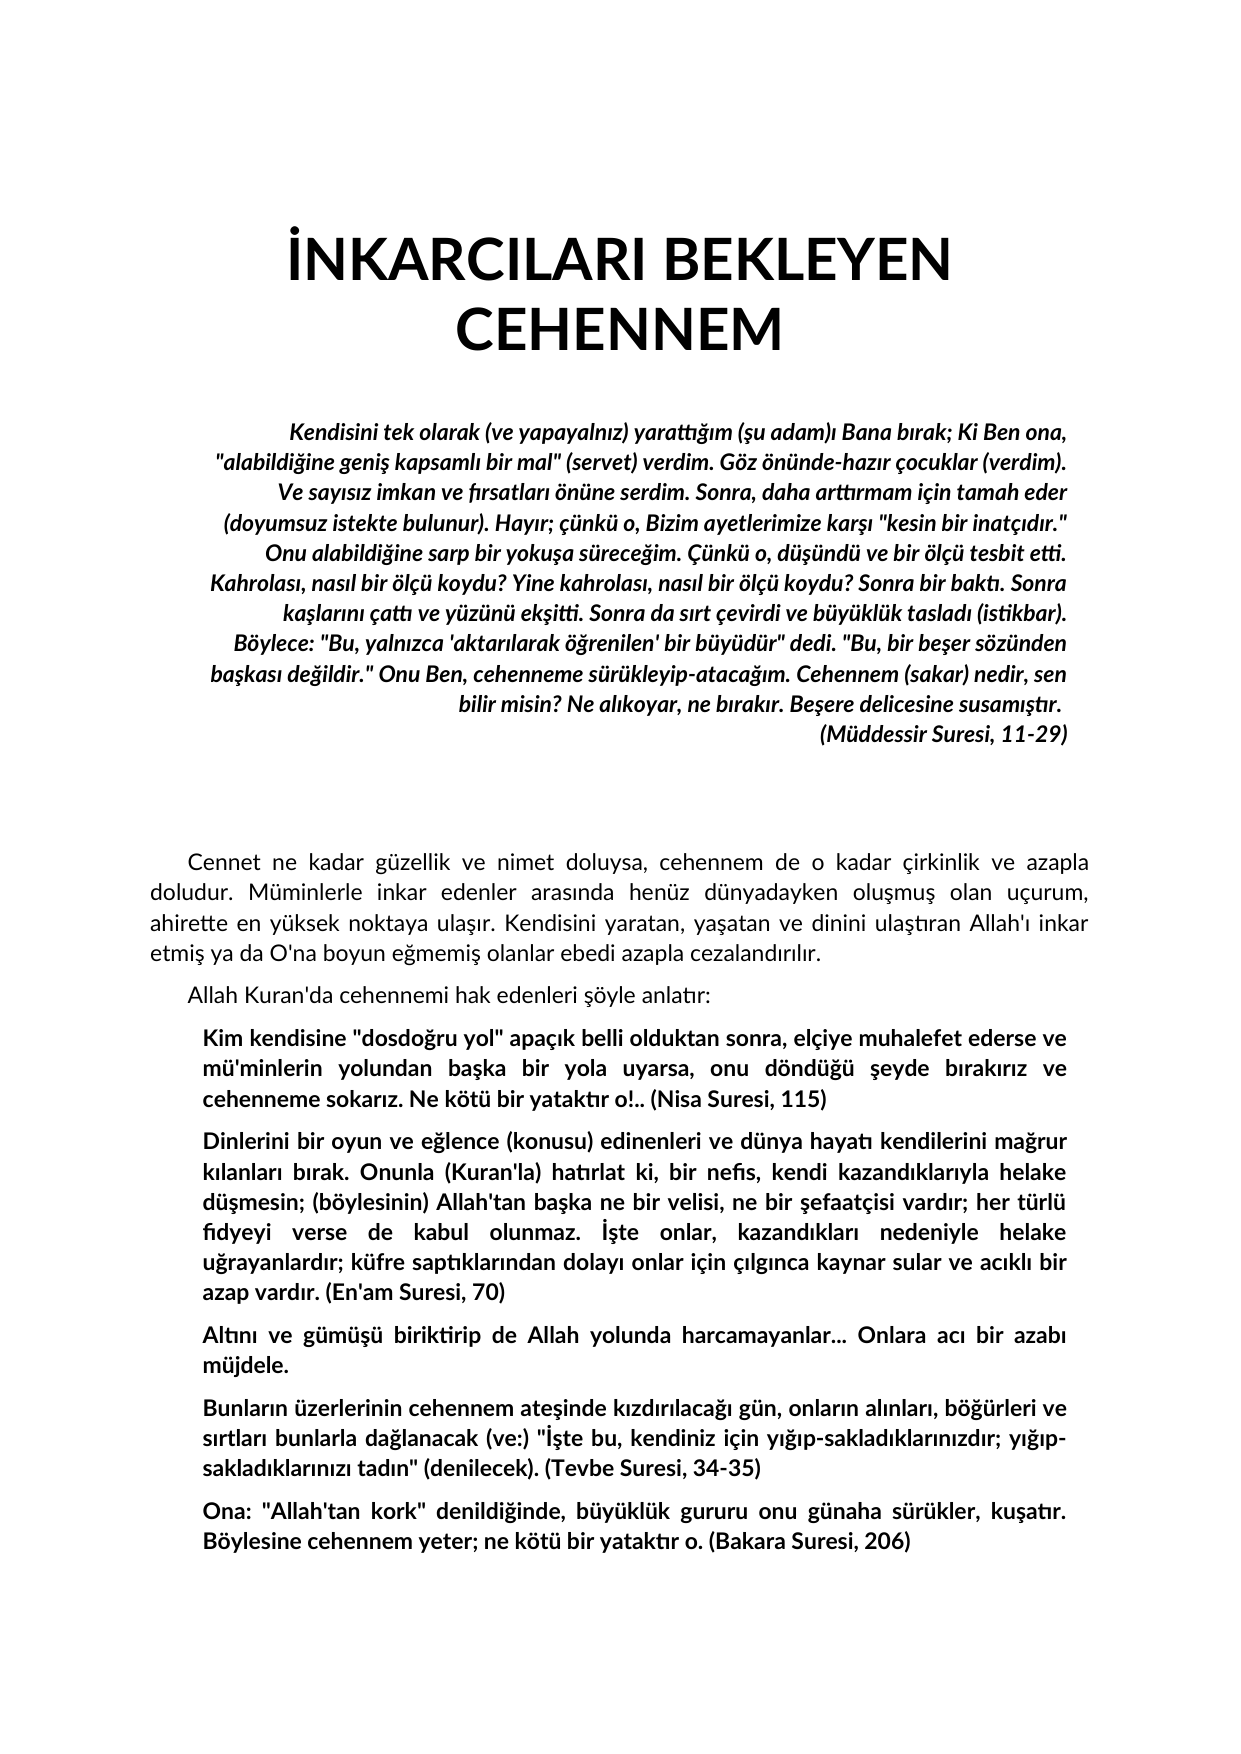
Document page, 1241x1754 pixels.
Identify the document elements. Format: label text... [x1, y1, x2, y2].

text Allah Kuran'da cehennemi hak edenleri şöyle anlatır: [150, 981, 1090, 1009]
text Altını ve gümüşü biriktirip de Allah yolunda harcamayanlar... Onlara acı bir azabı müjdele. [202, 1321, 1068, 1378]
text Kim kendisine "dosdoğru yol" apaçık belli olduktan sonra, elçiye muhalefet ederse ve mü'minlerin yolundan başka bir yola uyarsa, onu döndüğü şeyde bırakırız ve cehenneme sokarız. Ne kötü bir yataktır o!.. (Nisa Suresi, 115) [202, 1024, 1068, 1112]
text Kendisini tek olarak (ve yapayalnız) yarattığım (şu adam)ı Bana bırak; Ki Ben ona, "alabildiğine geniş kapsamlı bir mal" (servet) verdim. Göz önünde-hazır çocuklar (verdim). Ve sayısız imkan ve fırsatları önüne serdim. Sonra, daha arttırmam için tamah eder (doyumsuz istekte bulunur). Hayır; çünkü o, Bizim ayetlerimize karşı "kesin bir inatçıdır." Onu alabildiğine sarp bir yokuşa süreceğim. Çünkü o, düşündü ve bir ölçü tesbit etti. Kahrolası, nasıl bir ölçü koydu? Yine kahrolası, nasıl bir ölçü koydu? Sonra bir baktı. Sonra kaşlarını çattı ve yüzünü ekşitti. Sonra da sırt çevirdi ve büyüklük tasladı (istikbar). Böylece: "Bu, yalnızca 'aktarılarak öğrenilen' bir büyüdür" dedi. "Bu, bir beşer sözünden başkası değildir." Onu Ben, cehenneme sürükleyip-atacağım. Cehennem (sakar) nedir, sen bilir misin? Ne alıkoyar, ne bırakır. Beşere delicesine susamıştır. (Müddessir Suresi, 11-29) [202, 418, 1068, 747]
text Cennet ne kadar güzellik ve nimet doluysa, cehennem de o kadar çirkinlik ve azapla doludur. Müminlerle inkar edenler arasında henüz dünyadayken oluşmuş olan uçurum, ahirette en yüksek noktaya ulaşır. Kendisini yaratan, yaşatan ve dinini ulaştıran Allah'ı inkar etmiş ya da O'na boyun eğmemiş olanlar ebedi azapla cezalandırılır. [150, 848, 1090, 966]
text Ona: "Allah'tan kork" denildiğinde, büyüklük gururu onu günaha sürükler, kuşatır. Böylesine cehennem yeter; ne kötü bir yataktır o. (Bakara Suresi, 206) [202, 1497, 1068, 1554]
text Dinlerini bir oyun ve eğlence (konusu) edinenleri ve dünya hayatı kendilerini mağrur kılanları bırak. Onunla (Kuran'la) hatırlat ki, bir nefis, kendi kazandıklarıyla helake düşmesin; (böylesinin) Allah'tan başka ne bir velisi, ne bir şefaatçisi vardır; her türlü fidyeyi verse de kabul olunmaz. İşte onlar, kazandıkları nedeniyle helake uğrayanlardır; küfre saptıklarından dolayı onlar için çılgınca kaynar sular ve acıklı bir azap vardır. (En'am Suresi, 70) [202, 1127, 1068, 1306]
text Bunların üzerlerinin cehennem ateşinde kızdırılacağı gün, onların alınları, böğürleri ve sırtları bunlarla dağlanacak (ve:) "İşte bu, kendiniz için yığıp-sakladıklarınızdır; yığıp-sakladıklarınızı tadın" (denilecek). (Tevbe Suresi, 34-35) [202, 1394, 1068, 1482]
subtitle İNKARCILARI BEKLEYEN CEHENNEM [150, 222, 1090, 362]
